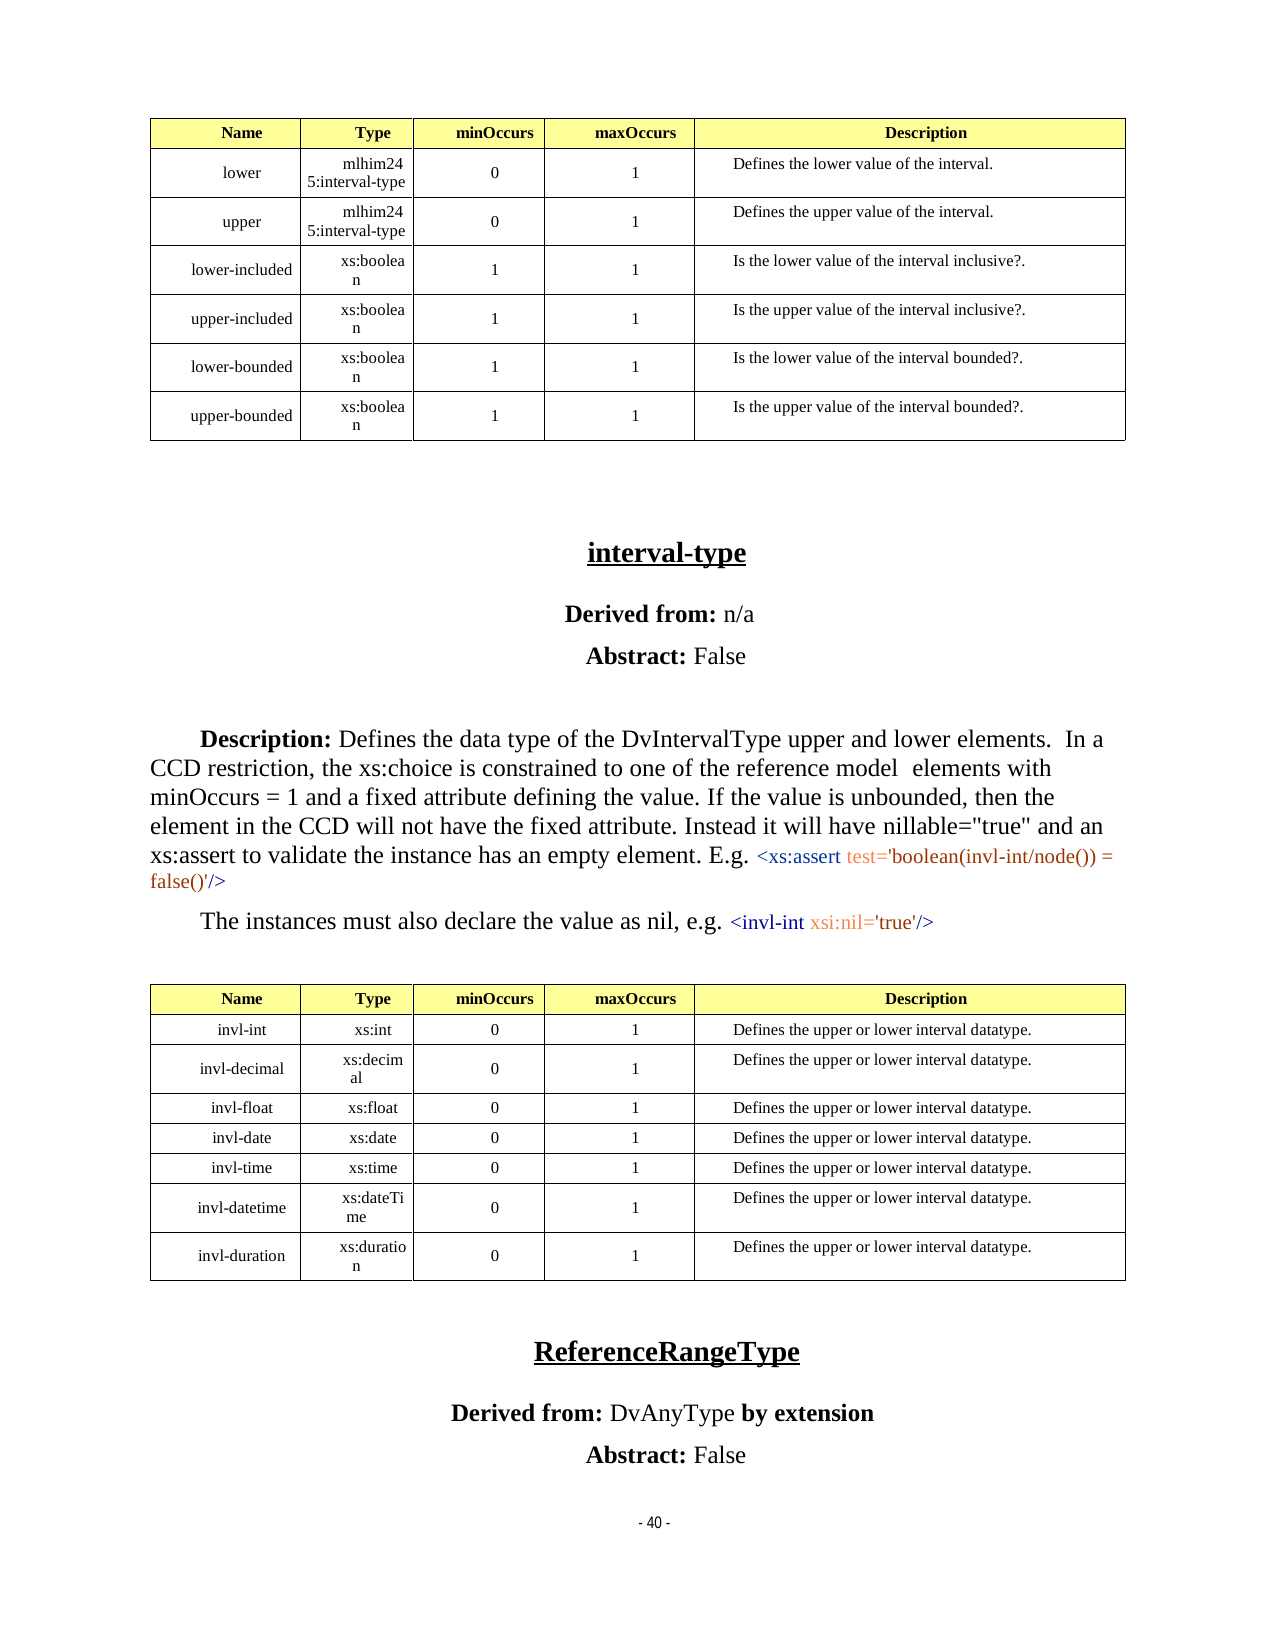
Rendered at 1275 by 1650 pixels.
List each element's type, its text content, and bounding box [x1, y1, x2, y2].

table_cell 0 [414, 1154, 544, 1183]
table_cell 1 [545, 295, 694, 343]
table_cell 0 [414, 198, 544, 245]
table_cell 1 [545, 1124, 694, 1153]
table_cell xs:float [301, 1094, 412, 1123]
table_cell xs:time [301, 1154, 412, 1183]
table_cell invl-datetime [151, 1184, 300, 1232]
table_cell 1 [414, 246, 544, 294]
table_cell Defines the upper or lower interval datatype. [695, 1184, 1125, 1232]
table_cell xs:date [301, 1124, 412, 1153]
table_cell invl-int [151, 1015, 300, 1044]
table_header Description [695, 985, 1125, 1014]
text Abstract: False [150, 1439, 1125, 1469]
table_cell xs:boolean [301, 344, 412, 391]
table_header Description [695, 119, 1125, 148]
table_cell Defines the lower value of the interval. [695, 149, 1125, 197]
table_cell 1 [545, 1184, 694, 1232]
table_cell 1 [414, 392, 544, 440]
table_cell 1 [545, 344, 694, 391]
text ReferenceRangeType [150, 1334, 1125, 1368]
table_cell Defines the upper value of the interval. [695, 198, 1125, 245]
table_cell 1 [545, 1094, 694, 1123]
text Derived from: DvAnyType by extension [150, 1398, 1125, 1427]
table_cell Defines the upper or lower interval datatype. [695, 1045, 1125, 1093]
table_header minOccurs [414, 119, 544, 148]
table_header minOccurs [414, 985, 544, 1014]
table_cell invl-time [151, 1154, 300, 1183]
table_cell xs:dateTime [301, 1184, 412, 1232]
table_cell xs:boolean [301, 392, 412, 440]
table_cell upper-bounded [151, 392, 300, 440]
table_cell xs:decimal [301, 1045, 412, 1093]
text Abstract: False [150, 641, 1125, 670]
table_header Type [301, 119, 412, 148]
table_cell 1 [545, 1045, 694, 1093]
table_cell 0 [414, 1094, 544, 1123]
table_cell Is the upper value of the interval bounded?. [695, 392, 1125, 440]
table_cell Defines the upper or lower interval datatype. [695, 1015, 1125, 1044]
text Description: Defines the data type of the DvIntervalType upper and lower elements. In a CCD restriction, the xs:choice is constrained to one of the reference model elements with minOccurs = 1 and a fixed attribute defining the value. If the value is unbounded, then the element in the CCD will not have the fixed attribute. Instead it will have nillable="true" and an xs:assert to validate the instance has an empty element. E.g. <xs:assert test='boolean(invl-int/node()) = false()'/> [150, 724, 1125, 893]
table_cell lower-bounded [151, 344, 300, 391]
table_cell 0 [414, 1233, 544, 1280]
table_header maxOccurs [545, 985, 694, 1014]
table_cell 1 [545, 1015, 694, 1044]
table_cell Defines the upper or lower interval datatype. [695, 1094, 1125, 1123]
table_cell 0 [414, 1015, 544, 1044]
table_cell 1 [545, 1154, 694, 1183]
table_cell invl-date [151, 1124, 300, 1153]
table_cell xs:boolean [301, 295, 412, 343]
table_cell invl-decimal [151, 1045, 300, 1093]
table_cell 1 [414, 295, 544, 343]
table_cell xs:duration [301, 1233, 412, 1280]
table_cell invl-duration [151, 1233, 300, 1280]
table_cell 0 [414, 1184, 544, 1232]
table_cell 0 [414, 149, 544, 197]
table_header maxOccurs [545, 119, 694, 148]
table_cell 1 [545, 198, 694, 245]
table_cell 1 [545, 392, 694, 440]
table_header Name [151, 119, 300, 148]
table_cell upper [151, 198, 300, 245]
table_cell xs:boolean [301, 246, 412, 294]
table_header Name [151, 985, 300, 1014]
table_cell mlhim245:interval-type [301, 149, 412, 197]
table_cell 1 [545, 1233, 694, 1280]
table_cell lower-included [151, 246, 300, 294]
text The instances must also declare the value as nil, e.g. <invl-int xsi:nil='true'/> [150, 906, 1125, 935]
table_cell Defines the upper or lower interval datatype. [695, 1233, 1125, 1280]
table_cell Defines the upper or lower interval datatype. [695, 1124, 1125, 1153]
table_cell 1 [545, 246, 694, 294]
table_cell 1 [545, 149, 694, 197]
table_cell Is the lower value of the interval bounded?. [695, 344, 1125, 391]
table_cell 0 [414, 1124, 544, 1153]
table_cell mlhim245:interval-type [301, 198, 412, 245]
table_cell xs:int [301, 1015, 412, 1044]
table_cell 0 [414, 1045, 544, 1093]
table_cell upper-included [151, 295, 300, 343]
table_cell 1 [414, 344, 544, 391]
table_header Type [301, 985, 412, 1014]
table_cell Is the lower value of the interval inclusive?. [695, 246, 1125, 294]
table_cell Is the upper value of the interval inclusive?. [695, 295, 1125, 343]
text interval-type [150, 536, 1125, 569]
table_cell invl-float [151, 1094, 300, 1123]
text Derived from: n/a [150, 599, 1125, 628]
table_cell lower [151, 149, 300, 197]
table_cell Defines the upper or lower interval datatype. [695, 1154, 1125, 1183]
